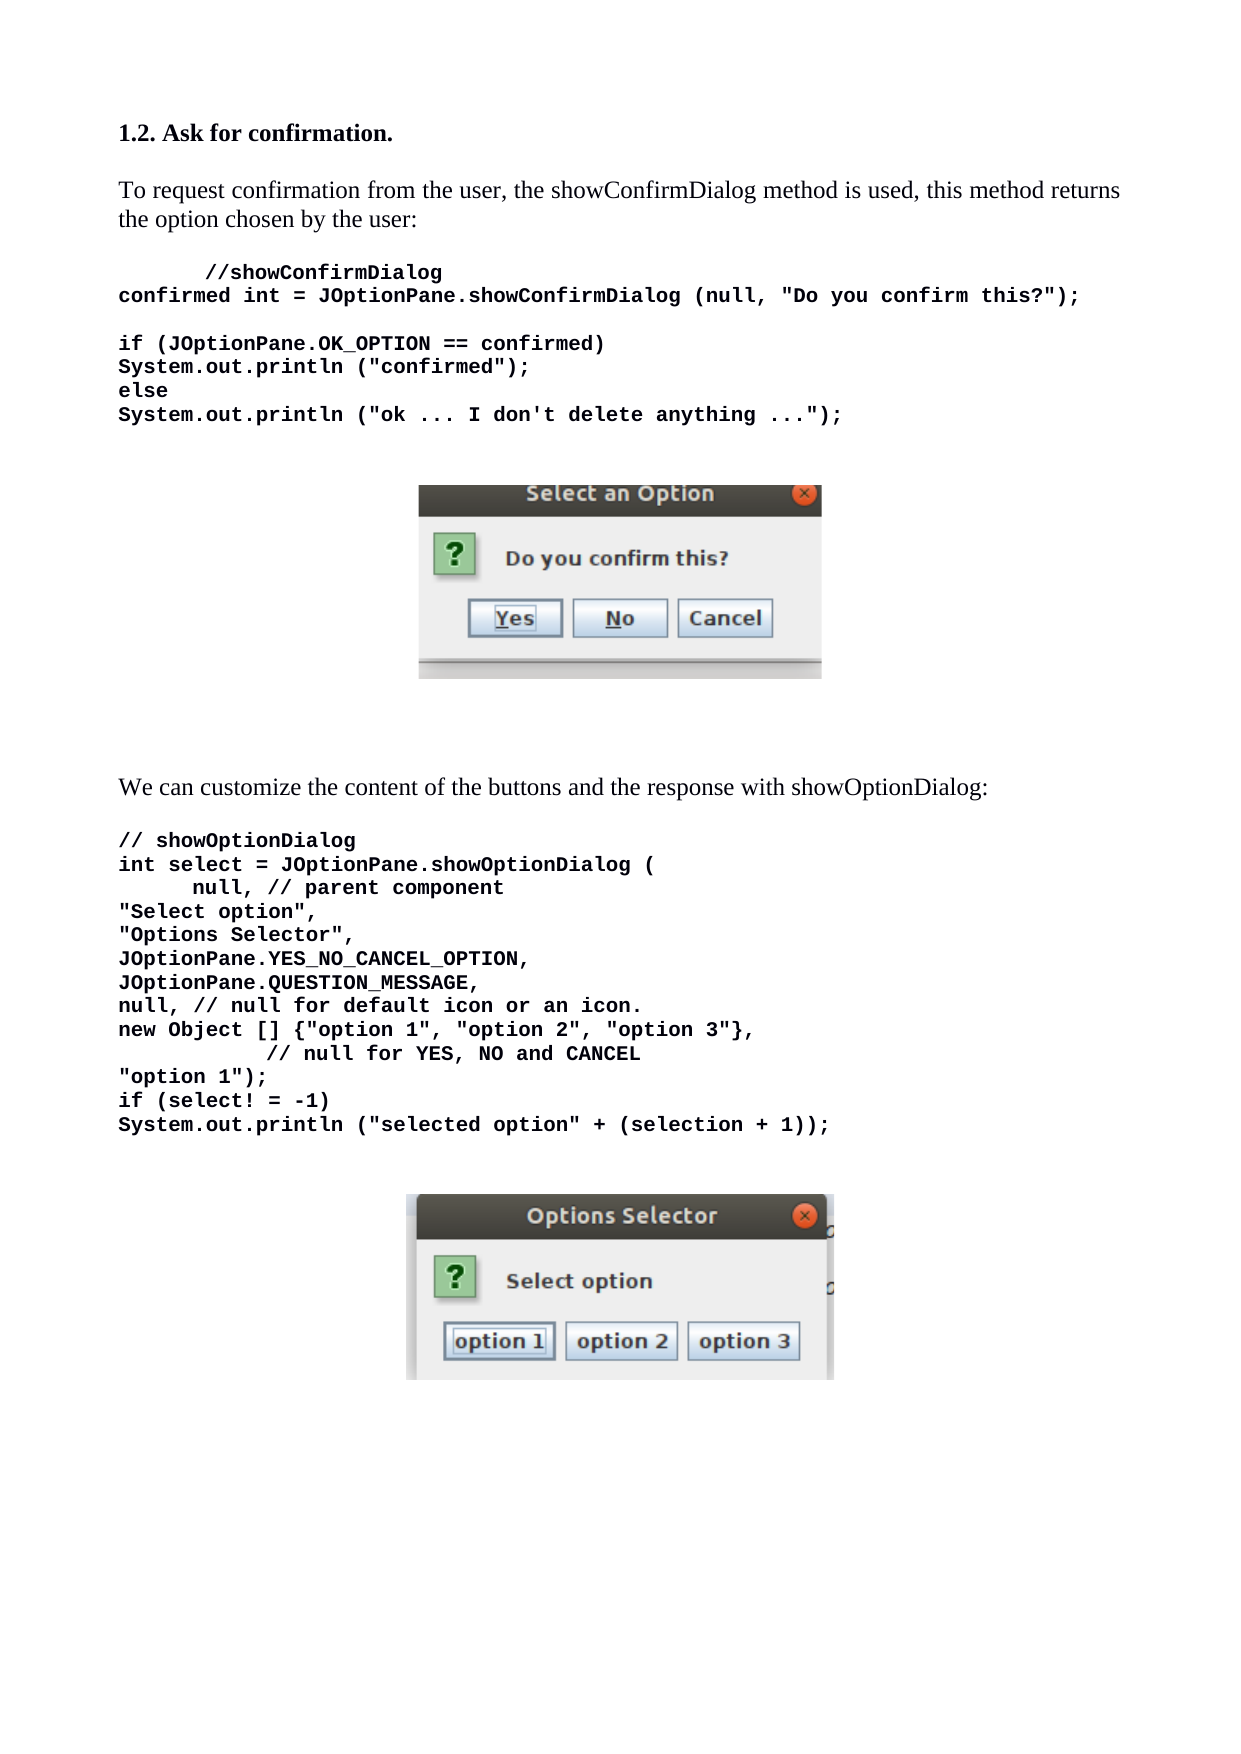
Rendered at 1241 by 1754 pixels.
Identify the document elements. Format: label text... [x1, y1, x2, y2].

text else [118, 380, 1122, 404]
text null, // parent component [118, 877, 1122, 901]
text "Select option", [118, 901, 1122, 924]
picture [418, 485, 822, 679]
text int select = JOptionPane.showOptionDialog ( [118, 853, 1122, 877]
text if (JOptionPane.OK_OPTION == confirmed) [118, 333, 1122, 356]
text // showOptionDialog [118, 830, 1122, 853]
text confirmed int = JOptionPane.showConfirmDialog (null, "Do you confirm this?"); [118, 286, 1122, 309]
text new Object [] {"option 1", "option 2", "option 3"}, [118, 1019, 1122, 1043]
text null, // null for default icon or an icon. [118, 995, 1122, 1019]
text if (select! = -1) [118, 1090, 1122, 1114]
text // null for YES, NO and CANCEL [118, 1043, 1122, 1066]
text "Options Selector", [118, 924, 1122, 948]
text 1.2. Ask for confirmation. [118, 118, 1122, 147]
text To request confirmation from the user, the showConfirmDialog method is used, this method returns the option chosen by the user: [118, 176, 1122, 233]
text //showConfirmDialog [118, 262, 1122, 286]
text JOptionPane.QUESTION_MESSAGE, [118, 972, 1122, 995]
text "option 1"); [118, 1066, 1122, 1090]
text System.out.println ("selected option" + (selection + 1)); [118, 1114, 1122, 1137]
text System.out.println ("confirmed"); [118, 356, 1122, 380]
text We can customize the content of the buttons and the response with showOptionDialog: [118, 772, 1122, 801]
text JOptionPane.YES_NO_CANCEL_OPTION, [118, 948, 1122, 972]
picture [406, 1194, 835, 1380]
text System.out.println ("ok ... I don't delete anything ..."); [118, 404, 1122, 427]
